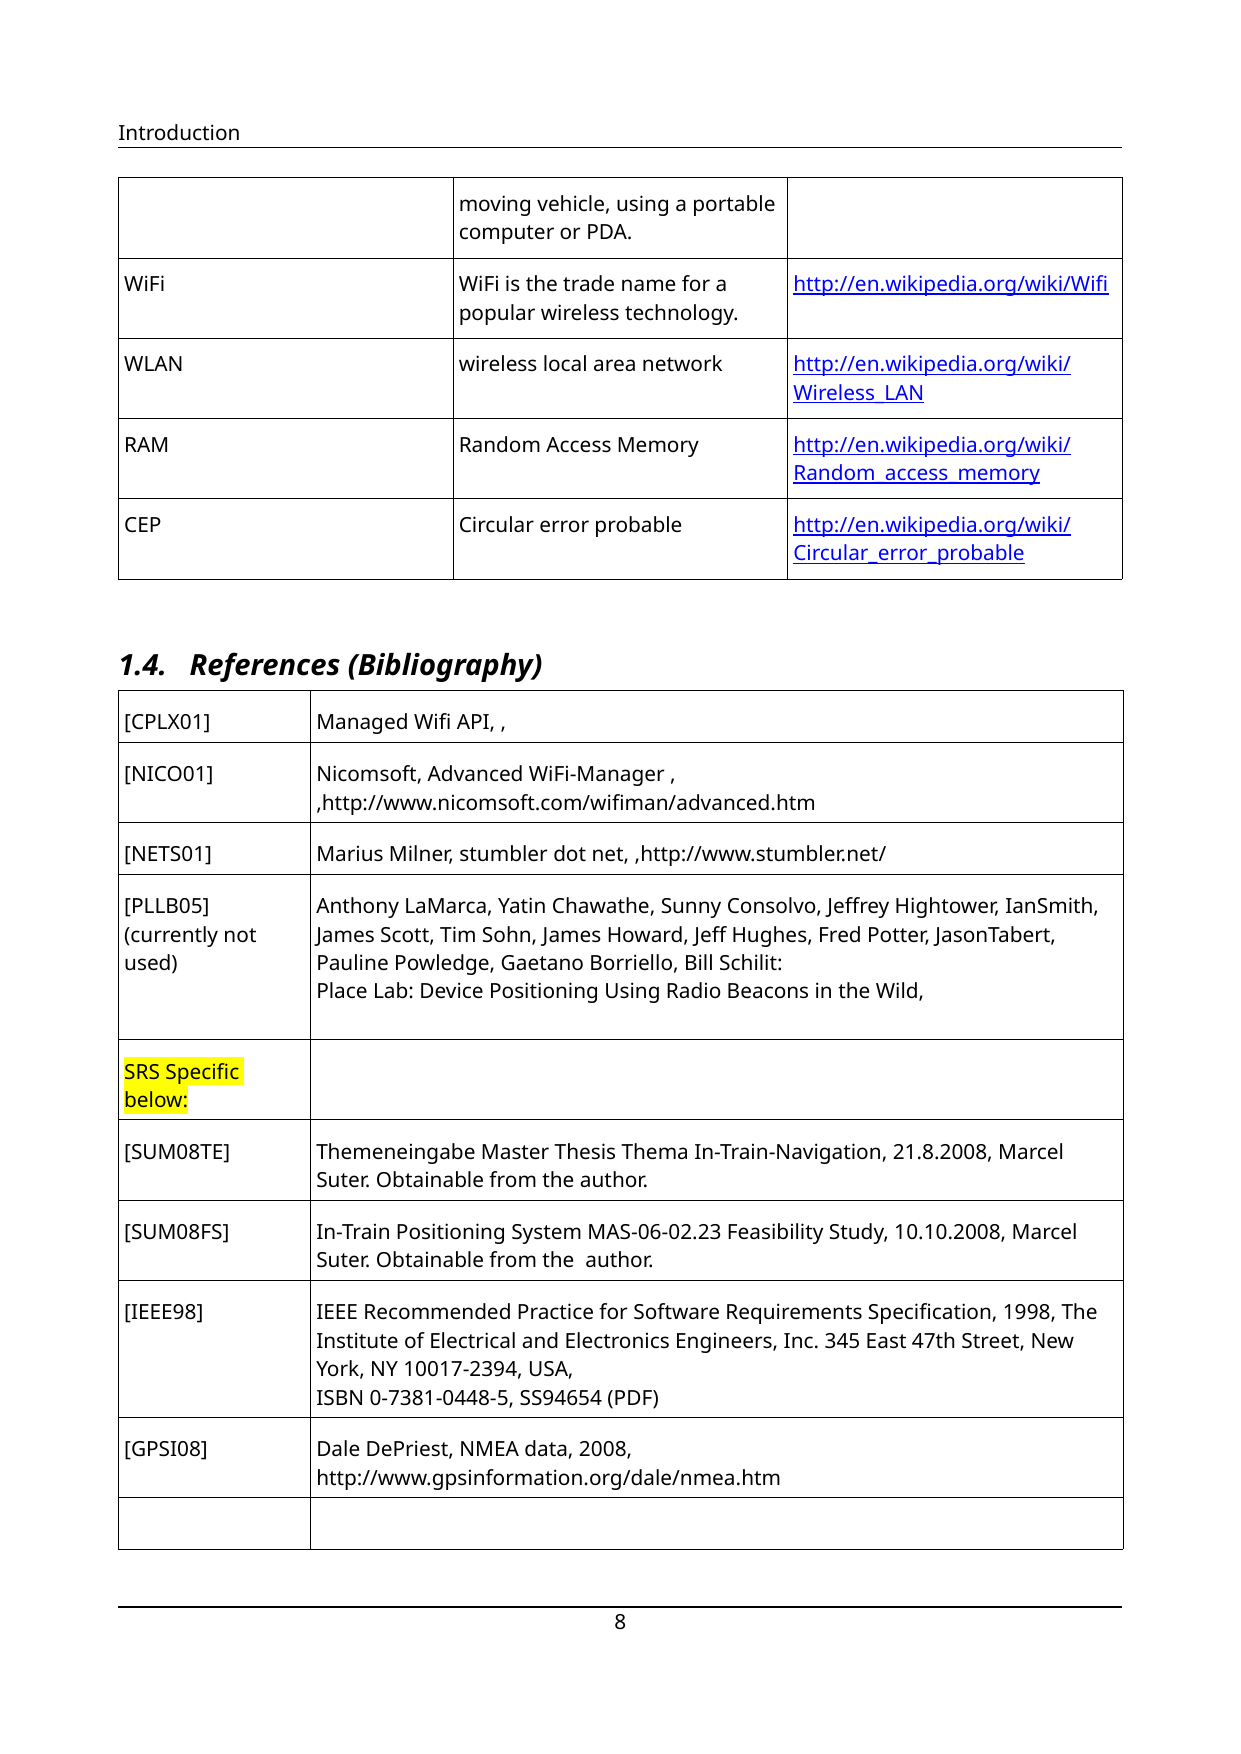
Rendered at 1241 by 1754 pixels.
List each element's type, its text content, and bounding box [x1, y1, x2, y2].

table_cell http://en.wikipedia.org/wiki/Circular_error_probable [788, 499, 1122, 579]
table_cell SRS Specific below: [119, 1040, 310, 1119]
table_cell [311, 1040, 1123, 1119]
table_cell [NETS01] [119, 823, 310, 874]
table_cell wireless local area network [454, 339, 787, 418]
table_cell IEEE Recommended Practice for Software Requirements Specification, 1998, The Institute of Electrical and Electronics Engineers, Inc. 345 East 47th Street, New York, NY 10017-2394, USA, ISBN 0-7381-0448-5, SS94654 (PDF) [311, 1281, 1123, 1417]
table_cell http://en.wikipedia.org/wiki/Wireless_LAN [788, 339, 1122, 418]
table_cell Random Access Memory [454, 419, 787, 498]
table_cell In-Train Positioning System MAS-06-02.23 Feasibility Study, 10.10.2008, Marcel Suter. Obtainable from the author. [311, 1201, 1123, 1280]
table_cell [IEEE98] [119, 1281, 310, 1417]
table_cell moving vehicle, using a portable computer or PDA. [454, 178, 787, 257]
table_cell RAM [119, 419, 453, 498]
table_cell WiFi [119, 259, 453, 338]
table_cell http://en.wikipedia.org/wiki/Random_access_memory [788, 419, 1122, 498]
table_cell [119, 1498, 310, 1549]
table_cell [GPSI08] [119, 1418, 310, 1497]
table_cell [SUM08TE] [119, 1120, 310, 1199]
table_cell [311, 1498, 1123, 1549]
table_cell [119, 178, 453, 257]
table_cell [SUM08FS] [119, 1201, 310, 1280]
table_cell [788, 178, 1122, 257]
table_cell Circular error probable [454, 499, 787, 579]
table_cell http://en.wikipedia.org/wiki/Wifi [788, 259, 1122, 338]
table_cell Nicomsoft, Advanced WiFi-Manager , ,http://www.nicomsoft.com/wifiman/advanced.htm [311, 743, 1123, 822]
table_cell Dale DePriest, NMEA data, 2008, http://www.gpsinformation.org/dale/nmea.htm [311, 1418, 1123, 1497]
table_cell Themeneingabe Master Thesis Thema In-Train-Navigation, 21.8.2008, Marcel Suter. Obtainable from the author. [311, 1120, 1123, 1199]
table_header Managed Wifi API, , [311, 691, 1123, 742]
table_cell CEP [119, 499, 453, 579]
table_cell [PLLB05] (currently not used) [119, 875, 310, 1039]
table_cell Marius Milner, stumbler dot net, ,http://www.stumbler.net/ [311, 823, 1123, 874]
subtitle References (Bibliography) [118, 644, 1122, 684]
table_cell [NICO01] [119, 743, 310, 822]
table_header [CPLX01] [119, 691, 310, 742]
table_cell Anthony LaMarca, Yatin Chawathe, Sunny Consolvo, Jeffrey Hightower, IanSmith, James Scott, Tim Sohn, James Howard, Jeff Hughes, Fred Potter, JasonTabert, Pauline Powledge, Gaetano Borriello, Bill Schilit: Place Lab: Device Positioning Using Radio Beacons in the Wild, [311, 875, 1123, 1039]
table_cell WLAN [119, 339, 453, 418]
table_cell WiFi is the trade name for a popular wireless technology. [454, 259, 787, 338]
